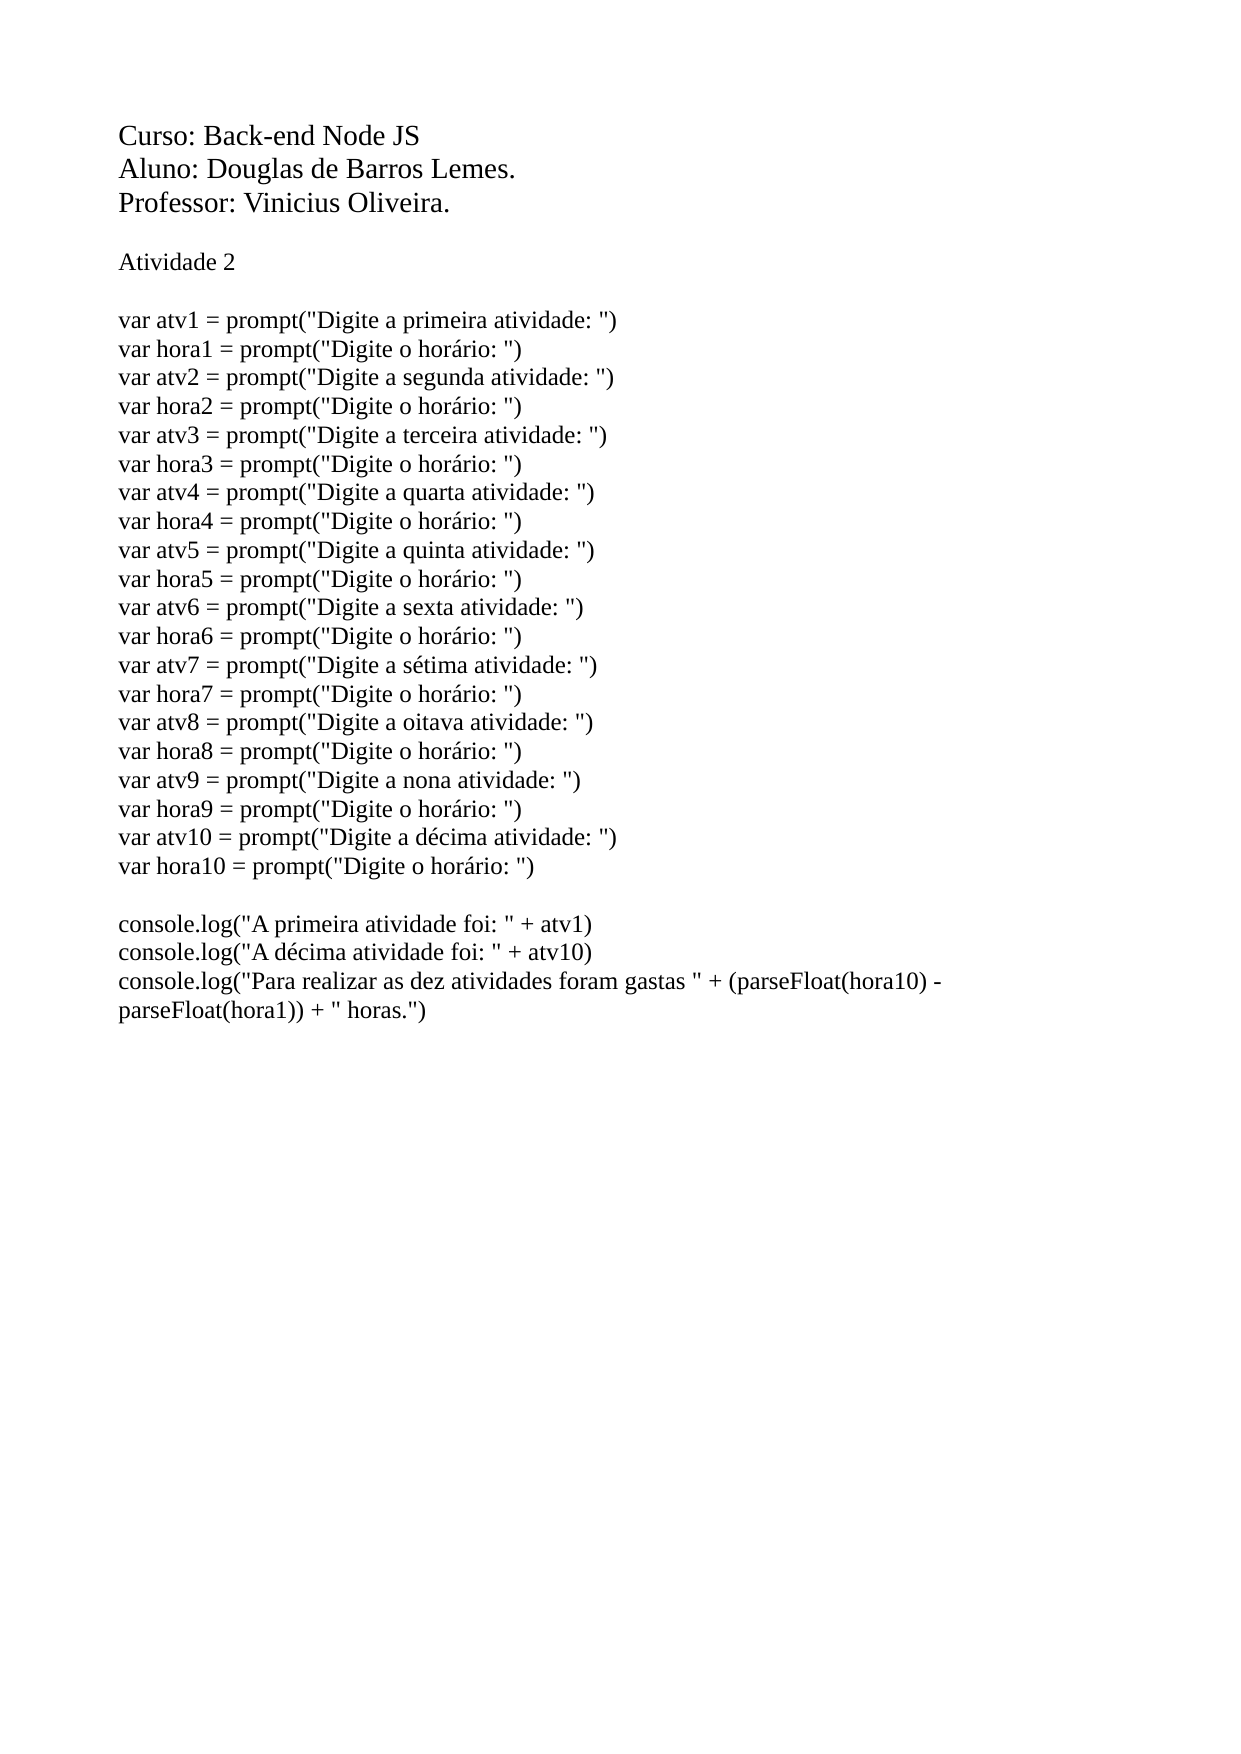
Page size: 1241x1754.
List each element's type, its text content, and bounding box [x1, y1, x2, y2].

text var hora8 = prompt("Digite o horário: ") [118, 736, 1122, 765]
text Curso: Back-end Node JS [118, 118, 1122, 152]
text var atv5 = prompt("Digite a quinta atividade: ") [118, 535, 1122, 564]
text console.log("A primeira atividade foi: " + atv1) [118, 909, 1122, 937]
text var hora10 = prompt("Digite o horário: ") [118, 851, 1122, 880]
text var atv1 = prompt("Digite a primeira atividade: ") [118, 305, 1122, 334]
text var atv10 = prompt("Digite a décima atividade: ") [118, 822, 1122, 851]
text var atv4 = prompt("Digite a quarta atividade: ") [118, 477, 1122, 506]
text console.log("Para realizar as dez atividades foram gastas " + (parseFloat(hora10) - parseFloat(hora1)) + " horas.") [118, 966, 1122, 1024]
text Professor: Vinicius Oliveira. [118, 185, 1122, 219]
text var hora4 = prompt("Digite o horário: ") [118, 506, 1122, 535]
text var atv6 = prompt("Digite a sexta atividade: ") [118, 592, 1122, 621]
text Aluno: Douglas de Barros Lemes. [118, 152, 1122, 185]
text var atv8 = prompt("Digite a oitava atividade: ") [118, 707, 1122, 736]
text console.log("A décima atividade foi: " + atv10) [118, 937, 1122, 966]
text var hora6 = prompt("Digite o horário: ") [118, 621, 1122, 650]
text var atv7 = prompt("Digite a sétima atividade: ") [118, 650, 1122, 679]
text Atividade 2 [118, 247, 1122, 276]
text var atv9 = prompt("Digite a nona atividade: ") [118, 765, 1122, 794]
text var hora3 = prompt("Digite o horário: ") [118, 449, 1122, 477]
text var atv3 = prompt("Digite a terceira atividade: ") [118, 420, 1122, 449]
text var hora2 = prompt("Digite o horário: ") [118, 391, 1122, 420]
text var atv2 = prompt("Digite a segunda atividade: ") [118, 362, 1122, 391]
text var hora5 = prompt("Digite o horário: ") [118, 564, 1122, 592]
text var hora1 = prompt("Digite o horário: ") [118, 334, 1122, 362]
text var hora7 = prompt("Digite o horário: ") [118, 679, 1122, 707]
text var hora9 = prompt("Digite o horário: ") [118, 794, 1122, 822]
